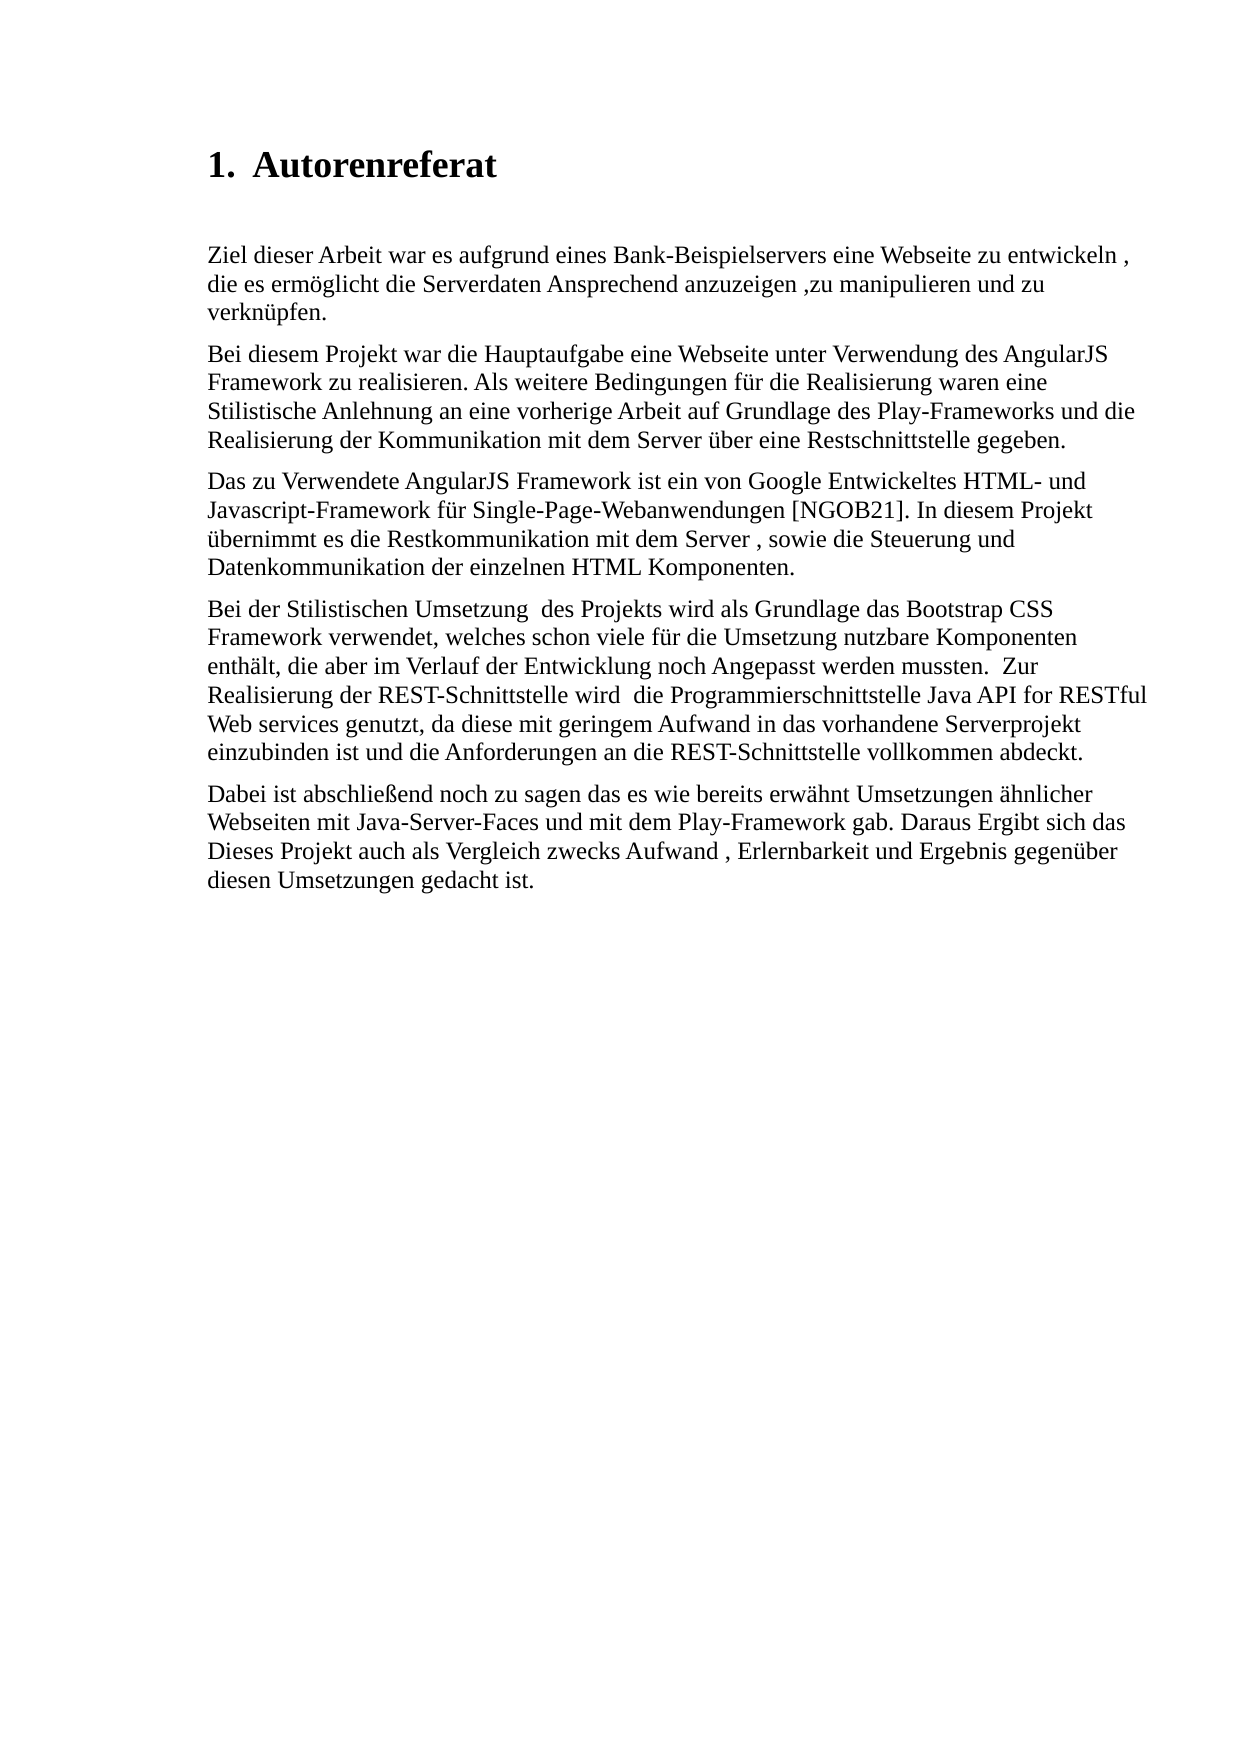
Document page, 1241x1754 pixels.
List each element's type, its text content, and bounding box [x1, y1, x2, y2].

text Bei diesem Projekt war die Hauptaufgabe eine Webseite unter Verwendung des AngularJS Framework zu realisieren. Als weitere Bedingungen für die Realisierung waren eine Stilistische Anlehnung an eine vorherige Arbeit auf Grundlage des Play-Frameworks und die Realisierung der Kommunikation mit dem Server über eine Restschnittstelle gegeben. [207, 339, 1152, 454]
text Ziel dieser Arbeit war es aufgrund eines Bank-Beispielservers eine Webseite zu entwickeln , die es ermöglicht die Serverdaten Ansprechend anzuzeigen ,zu manipulieren und zu verknüpfen. [207, 240, 1152, 326]
text Dabei ist abschließend noch zu sagen das es wie bereits erwähnt Umsetzungen ähnlicher Webseiten mit Java-Server-Faces und mit dem Play-Framework gab. Daraus Ergibt sich das Dieses Projekt auch als Vergleich zwecks Aufwand , Erlernbarkeit und Ergebnis gegenüber diesen Umsetzungen gedacht ist. [207, 779, 1152, 894]
text Bei der Stilistischen Umsetzung des Projekts wird als Grundlage das Bootstrap CSS Framework verwendet, welches schon viele für die Umsetzung nutzbare Komponenten enthält, die aber im Verlauf der Entwicklung noch Angepasst werden mussten. Zur Realisierung der REST-Schnittstelle wird die Programmierschnittstelle Java API for RESTful Web services genutzt, da diese mit geringem Aufwand in das vorhandene Serverprojekt einzubinden ist und die Anforderungen an die REST-Schnittstelle vollkommen abdeckt. [207, 594, 1152, 766]
text Das zu Verwendete AngularJS Framework ist ein von Google Entwickeltes HTML- und Javascript-Framework für Single-Page-Webanwendungen [NGOB21]. In diesem Projekt übernimmt es die Restkommunikation mit dem Server , sowie die Steuerung und Datenkommunikation der einzelnen HTML Komponenten. [207, 466, 1152, 581]
subtitle Autorenreferat [207, 142, 1152, 186]
